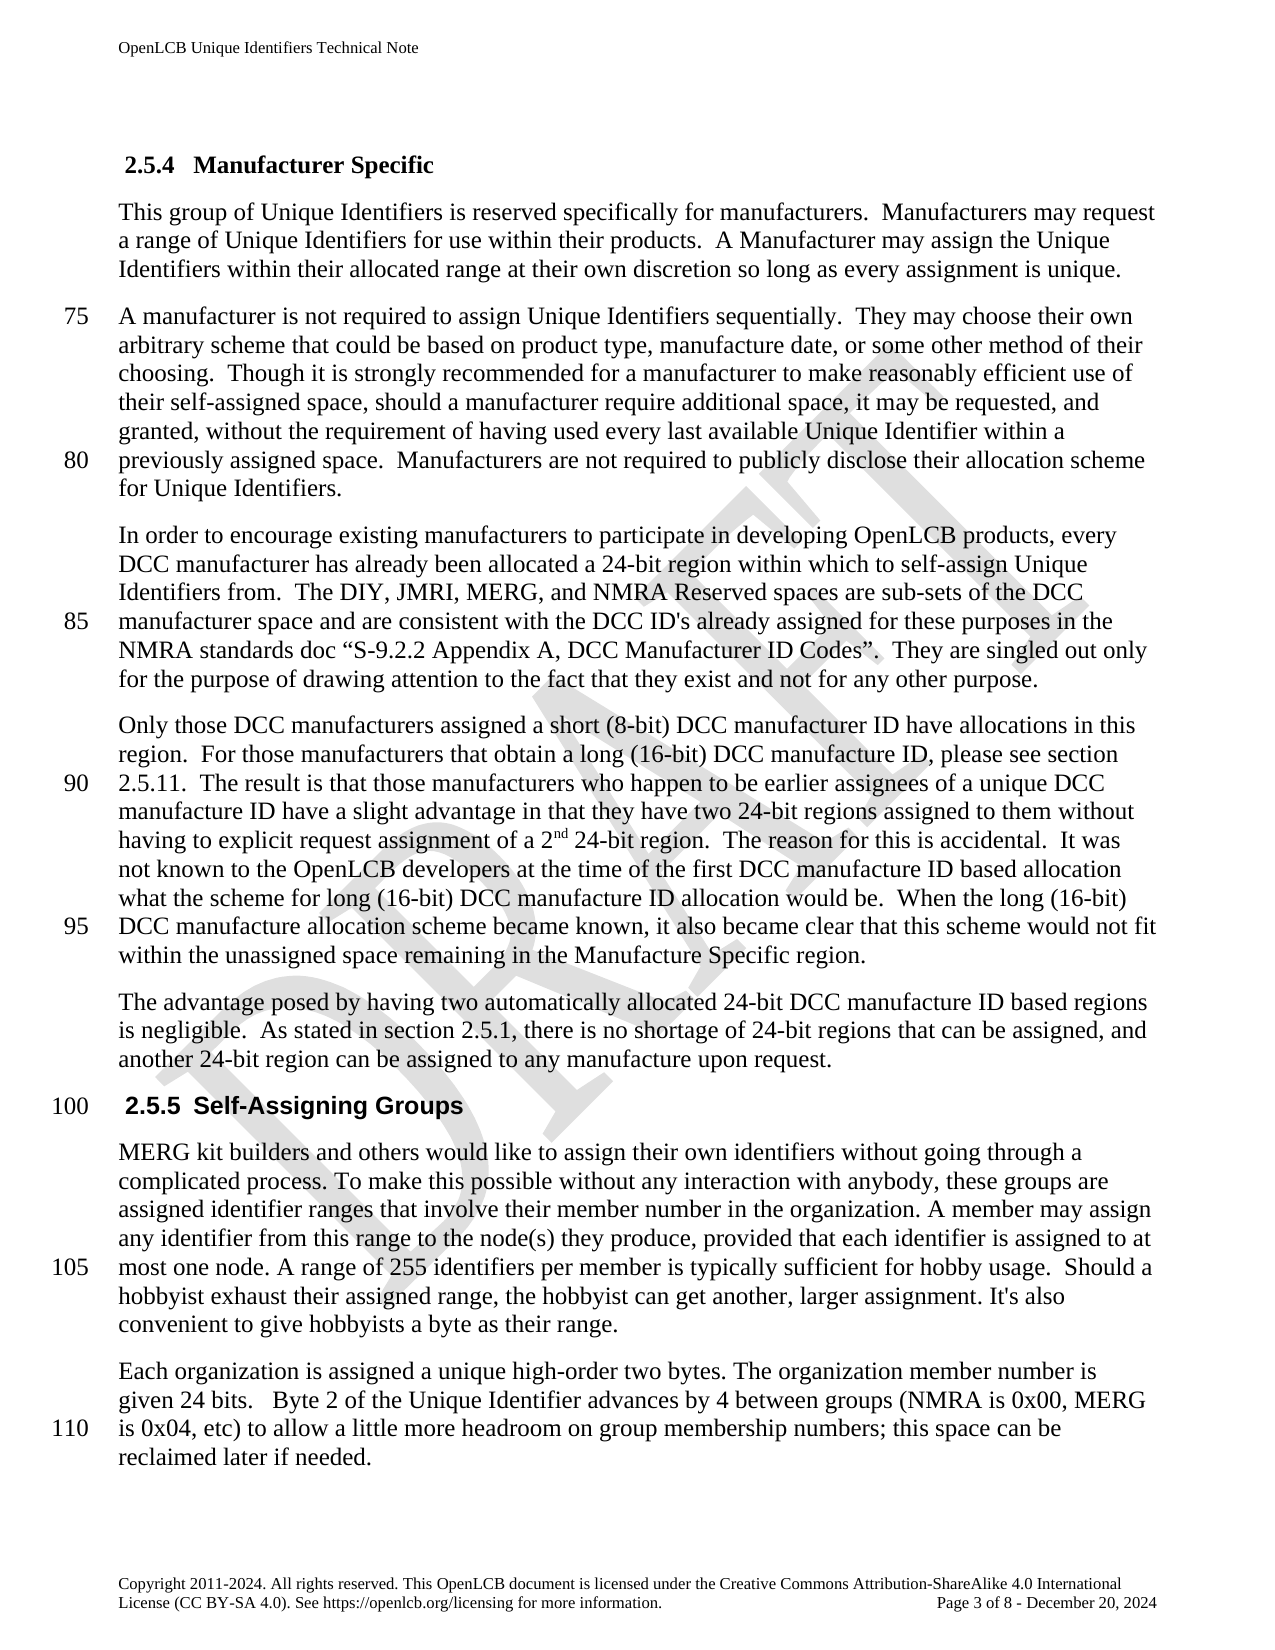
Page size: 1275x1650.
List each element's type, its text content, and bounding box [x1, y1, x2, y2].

text In order to encourage existing manufacturers to participate in developing OpenLCB products, every DCC manufacturer has already been allocated a 24-bit region within which to self-assign Unique Identifiers from. The DIY, JMRI, MERG, and NMRA Reserved spaces are sub-sets of the DCC manufacturer space and are consistent with the DCC ID's already assigned for these purposes in the NMRA standards doc “S-9.2.2 Appendix A, DCC Manufacturer ID Codes”. They are singled out only for the purpose of drawing attention to the fact that they exist and not for any other purpose. [118, 520, 766, 692]
text Each organization is assigned a unique high-order two bytes. The organization member number is given 24 bits. Byte 2 of the Unique Identifier advances by 4 between groups (NMRA is 0x00, MERG is 0x04, etc) to allow a little more headroom on group membership numbers; this space can be reclaimed later if needed. [118, 1356, 1157, 1471]
subtitle Self-Assigning Groups [118, 1091, 234, 1119]
text The advantage posed by having two automatically allocated 24-bit DCC manufacture ID based regions is negligible. As stated in section 2.5.1, there is no shortage of 24-bit regions that can be assigned, and another 24-bit region can be assigned to any manufacture upon request. [118, 987, 250, 1073]
text Only those DCC manufacturers assigned a short (8-bit) DCC manufacturer ID have allocations in this region. For those manufacturers that obtain a long (16-bit) DCC manufacture ID, please see section 2.5.11. The result is that those manufacturers who happen to be earlier assignees of a unique DCC manufacture ID have a slight advantage in that they have two 24-bit regions assigned to them without having to explicit request assignment of a 2nd 24-bit region. The reason for this is accidental. It was not known to the OpenLCB developers at the time of the first DCC manufacture ID based allocation what the scheme for long (16-bit) DCC manufacture ID allocation would be. When the long (16-bit) DCC manufacture allocation scheme became known, it also became clear that this scheme would not fit within the unassigned space remaining in the Manufacture Specific region. [564, 718, 699, 852]
text The advantage posed by having two automatically allocated 24-bit DCC manufacture ID based regions is negligible. As stated in section 2.5.1, there is no shortage of 24-bit regions that can be assigned, and another 24-bit region can be assigned to any manufacture upon request. [345, 987, 516, 1073]
subtitle Manufacturer Specific [118, 150, 1157, 179]
text This group of Unique Identifiers is reserved specifically for manufacturers. Manufacturers may request a range of Unique Identifiers for use within their products. A Manufacturer may assign the Unique Identifiers within their allocated range at their own discretion so long as every assignment is unique. [118, 197, 1157, 283]
text The advantage posed by having two automatically allocated 24-bit DCC manufacture ID based regions is negligible. As stated in section 2.5.1, there is no shortage of 24-bit regions that can be assigned, and another 24-bit region can be assigned to any manufacture upon request. [212, 1008, 400, 1073]
text The advantage posed by having two automatically allocated 24-bit DCC manufacture ID based regions is negligible. As stated in section 2.5.1, there is no shortage of 24-bit regions that can be assigned, and another 24-bit region can be assigned to any manufacture upon request. [493, 987, 1157, 1073]
subtitle Self-Assigning Groups [460, 1091, 555, 1119]
text A manufacturer is not required to assign Unique Identifiers sequentially. They may choose their own arbitrary scheme that could be based on product type, manufacture date, or some other method of their choosing. Though it is strongly recommended for a manufacturer to make reasonably efficient use of their self-assigned space, should a manufacturer require additional space, it may be requested, and granted, without the requirement of having used every last available Unique Identifier within a previously assigned space. Manufacturers are not required to publicly disclose their allocation scheme for Unique Identifiers. [118, 301, 1157, 502]
text MERG kit builders and others would like to assign their own identifiers without going through a complicated process. To make this possible without any interaction with anybody, these groups are assigned identifier ranges that involve their member number in the organization. A member may assign any identifier from this range to the node(s) they produce, provided that each identifier is assigned to at most one node. A range of 255 identifiers per member is typically sufficient for hobby usage. Should a hobbyist exhaust their assigned range, the hobbyist can get another, larger assignment. It's also convenient to give hobbyists a byte as their range. [118, 1137, 1157, 1338]
text Only those DCC manufacturers assigned a short (8-bit) DCC manufacturer ID have allocations in this region. For those manufacturers that obtain a long (16-bit) DCC manufacture ID, please see section 2.5.11. The result is that those manufacturers who happen to be earlier assignees of a unique DCC manufacture ID have a slight advantage in that they have two 24-bit regions assigned to them without having to explicit request assignment of a 2nd 24-bit region. The reason for this is accidental. It was not known to the OpenLCB developers at the time of the first DCC manufacture ID based allocation what the scheme for long (16-bit) DCC manufacture ID allocation would be. When the long (16-bit) DCC manufacture allocation scheme became known, it also became clear that this scheme would not fit within the unassigned space remaining in the Manufacture Specific region. [612, 710, 1157, 969]
text Only those DCC manufacturers assigned a short (8-bit) DCC manufacturer ID have allocations in this region. For those manufacturers that obtain a long (16-bit) DCC manufacture ID, please see section 2.5.11. The result is that those manufacturers who happen to be earlier assignees of a unique DCC manufacture ID have a slight advantage in that they have two 24-bit regions assigned to them without having to explicit request assignment of a 2nd 24-bit region. The reason for this is accidental. It was not known to the OpenLCB developers at the time of the first DCC manufacture ID based allocation what the scheme for long (16-bit) DCC manufacture ID allocation would be. When the long (16-bit) DCC manufacture allocation scheme became known, it also became clear that this scheme would not fit within the unassigned space remaining in the Manufacture Specific region. [118, 710, 700, 969]
subtitle Self-Assigning Groups [251, 1091, 436, 1119]
text In order to encourage existing manufacturers to participate in developing OpenLCB products, every DCC manufacturer has already been allocated a 24-bit region within which to self-assign Unique Identifiers from. The DIY, JMRI, MERG, and NMRA Reserved spaces are sub-sets of the DCC manufacturer space and are consistent with the DCC ID's already assigned for these purposes in the NMRA standards doc “S-9.2.2 Appendix A, DCC Manufacturer ID Codes”. They are singled out only for the purpose of drawing attention to the fact that they exist and not for any other purpose. [695, 520, 1157, 692]
subtitle Self-Assigning Groups [577, 1091, 1157, 1119]
